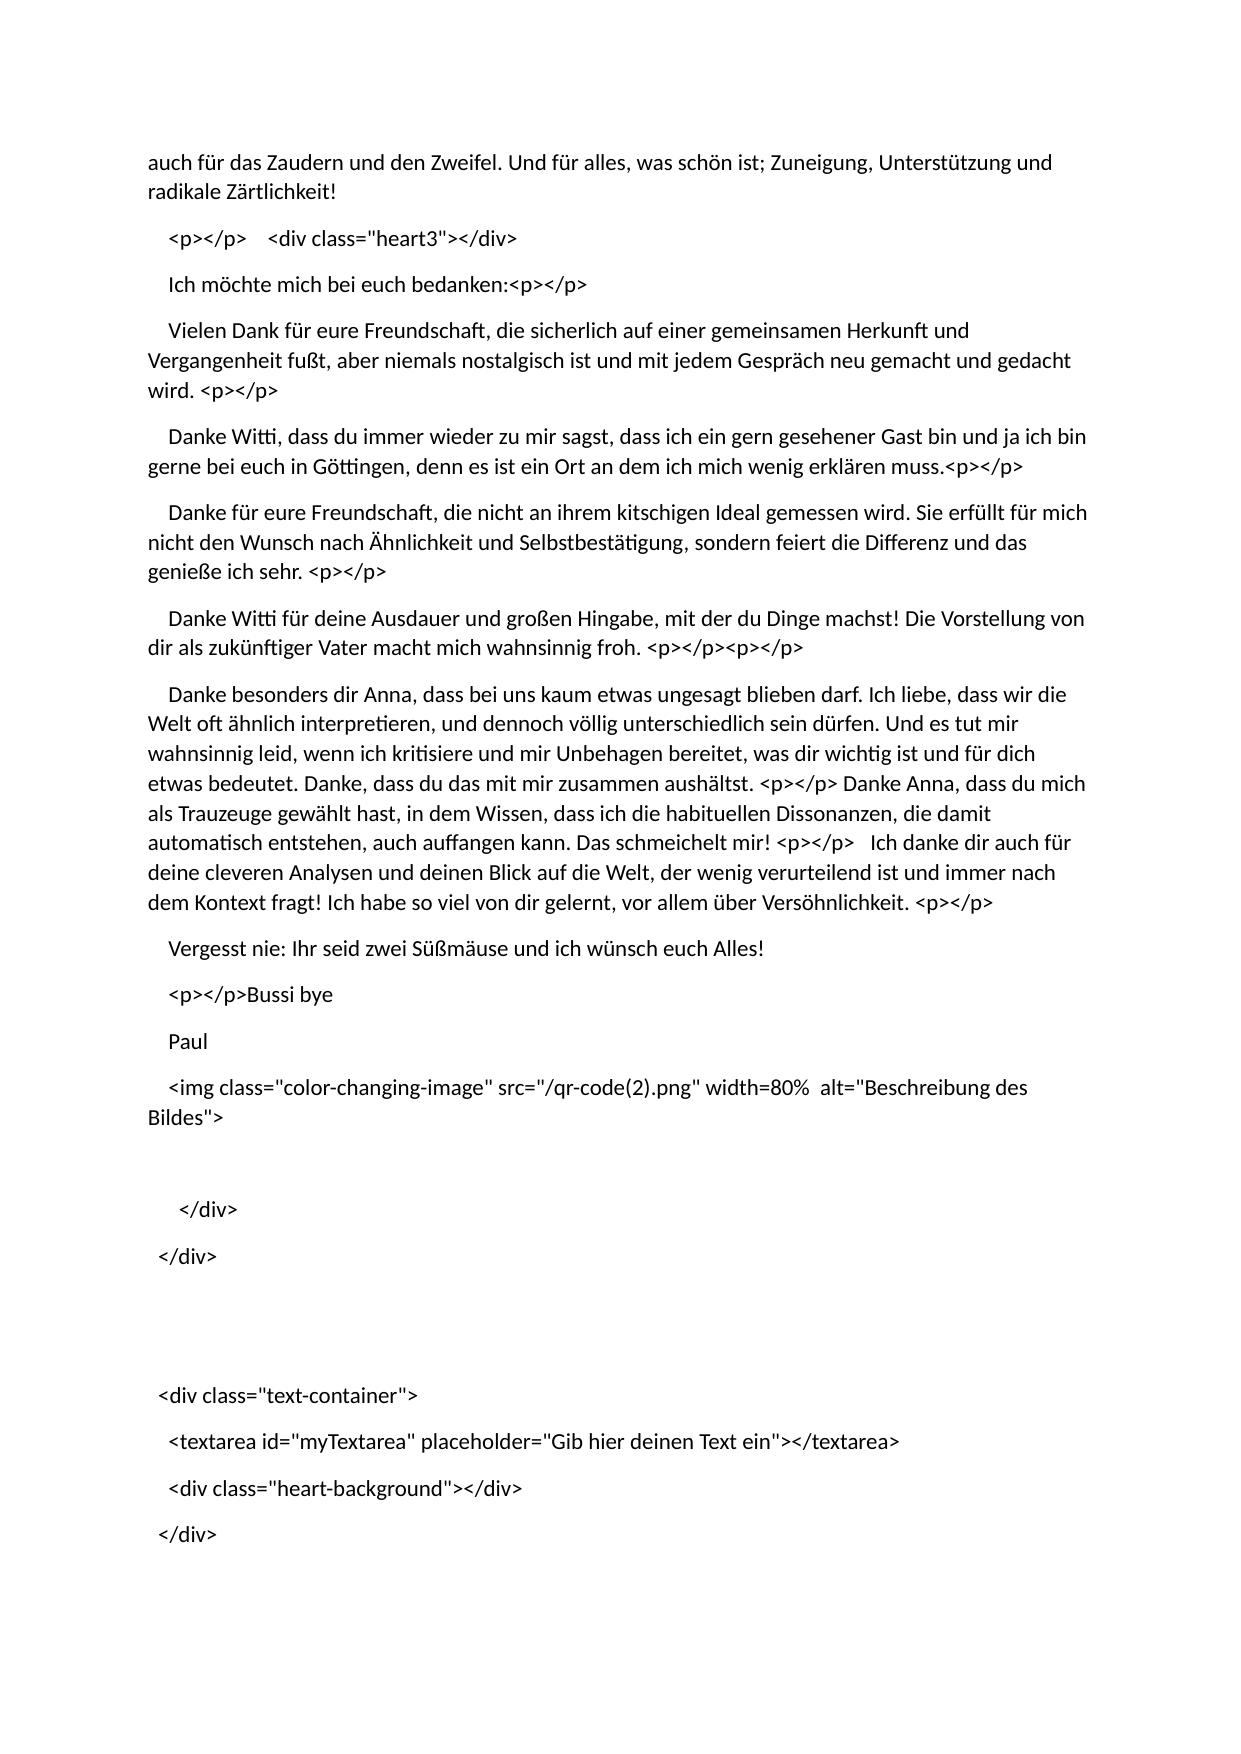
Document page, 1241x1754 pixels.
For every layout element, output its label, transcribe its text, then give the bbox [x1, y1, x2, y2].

text <p></p>Bussi bye [148, 980, 1093, 1008]
text Danke Witti für deine Ausdauer und großen Hingabe, mit der du Dinge machst! Die Vorstellung von dir als zukünftiger Vater macht mich wahnsinnig froh. <p></p><p></p> [148, 604, 1093, 662]
text </div> [148, 1196, 1093, 1223]
text <div class="text-container"> [148, 1381, 1093, 1409]
text <p></p> <div class="heart3"></div> [148, 224, 1093, 252]
text <img class="color-changing-image" src="/qr-code(2).png" width=80% alt="Beschreibung des Bildes"> [148, 1073, 1093, 1131]
text Paul [148, 1027, 1093, 1055]
text Danke Witti, dass du immer wieder zu mir sagst, dass ich ein gern gesehener Gast bin und ja ich bin gerne bei euch in Göttingen, denn es ist ein Ort an dem ich mich wenig erklären muss.<p></p> [148, 422, 1093, 480]
text auch für das Zaudern und den Zweifel. Und für alles, was schön ist; Zuneigung, Unterstützung und radikale Zärtlichkeit! [148, 148, 1093, 205]
text <div class="heart-background"></div> [148, 1474, 1093, 1502]
text Ich möchte mich bei euch bedanken:<p></p> [148, 270, 1093, 298]
text </div> [148, 1242, 1093, 1270]
text Vielen Dank für eure Freundschaft, die sicherlich auf einer gemeinsamen Herkunft und Vergangenheit fußt, aber niemals nostalgisch ist und mit jedem Gespräch neu gemacht und gedacht wird. <p></p> [148, 316, 1093, 404]
text Vergesst nie: Ihr seid zwei Süßmäuse und ich wünsch euch Alles! [148, 934, 1093, 962]
text Danke besonders dir Anna, dass bei uns kaum etwas ungesagt blieben darf. Ich liebe, dass wir die Welt oft ähnlich interpretieren, und dennoch völlig unterschiedlich sein dürfen. Und es tut mir wahnsinnig leid, wenn ich kritisiere und mir Unbehagen bereitet, was dir wichtig ist und für dich etwas bedeutet. Danke, dass du das mit mir zusammen aushältst. <p></p> Danke Anna, dass du mich als Trauzeuge gewählt hast, in dem Wissen, dass ich die habituellen Dissonanzen, die damit automatisch entstehen, auch auffangen kann. Das schmeichelt mir! <p></p> Ich danke dir auch für deine cleveren Analysen und deinen Blick auf die Welt, der wenig verurteilend ist und immer nach dem Kontext fragt! Ich habe so viel von dir gelernt, vor allem über Versöhnlichkeit. <p></p> [148, 680, 1093, 916]
text Danke für eure Freundschaft, die nicht an ihrem kitschigen Ideal gemessen wird. Sie erfüllt für mich nicht den Wunsch nach Ähnlichkeit und Selbstbestätigung, sondern feiert die Differenz und das genieße ich sehr. <p></p> [148, 498, 1093, 586]
text </div> [148, 1520, 1093, 1548]
text <textarea id="myTextarea" placeholder="Gib hier deinen Text ein"></textarea> [148, 1427, 1093, 1455]
